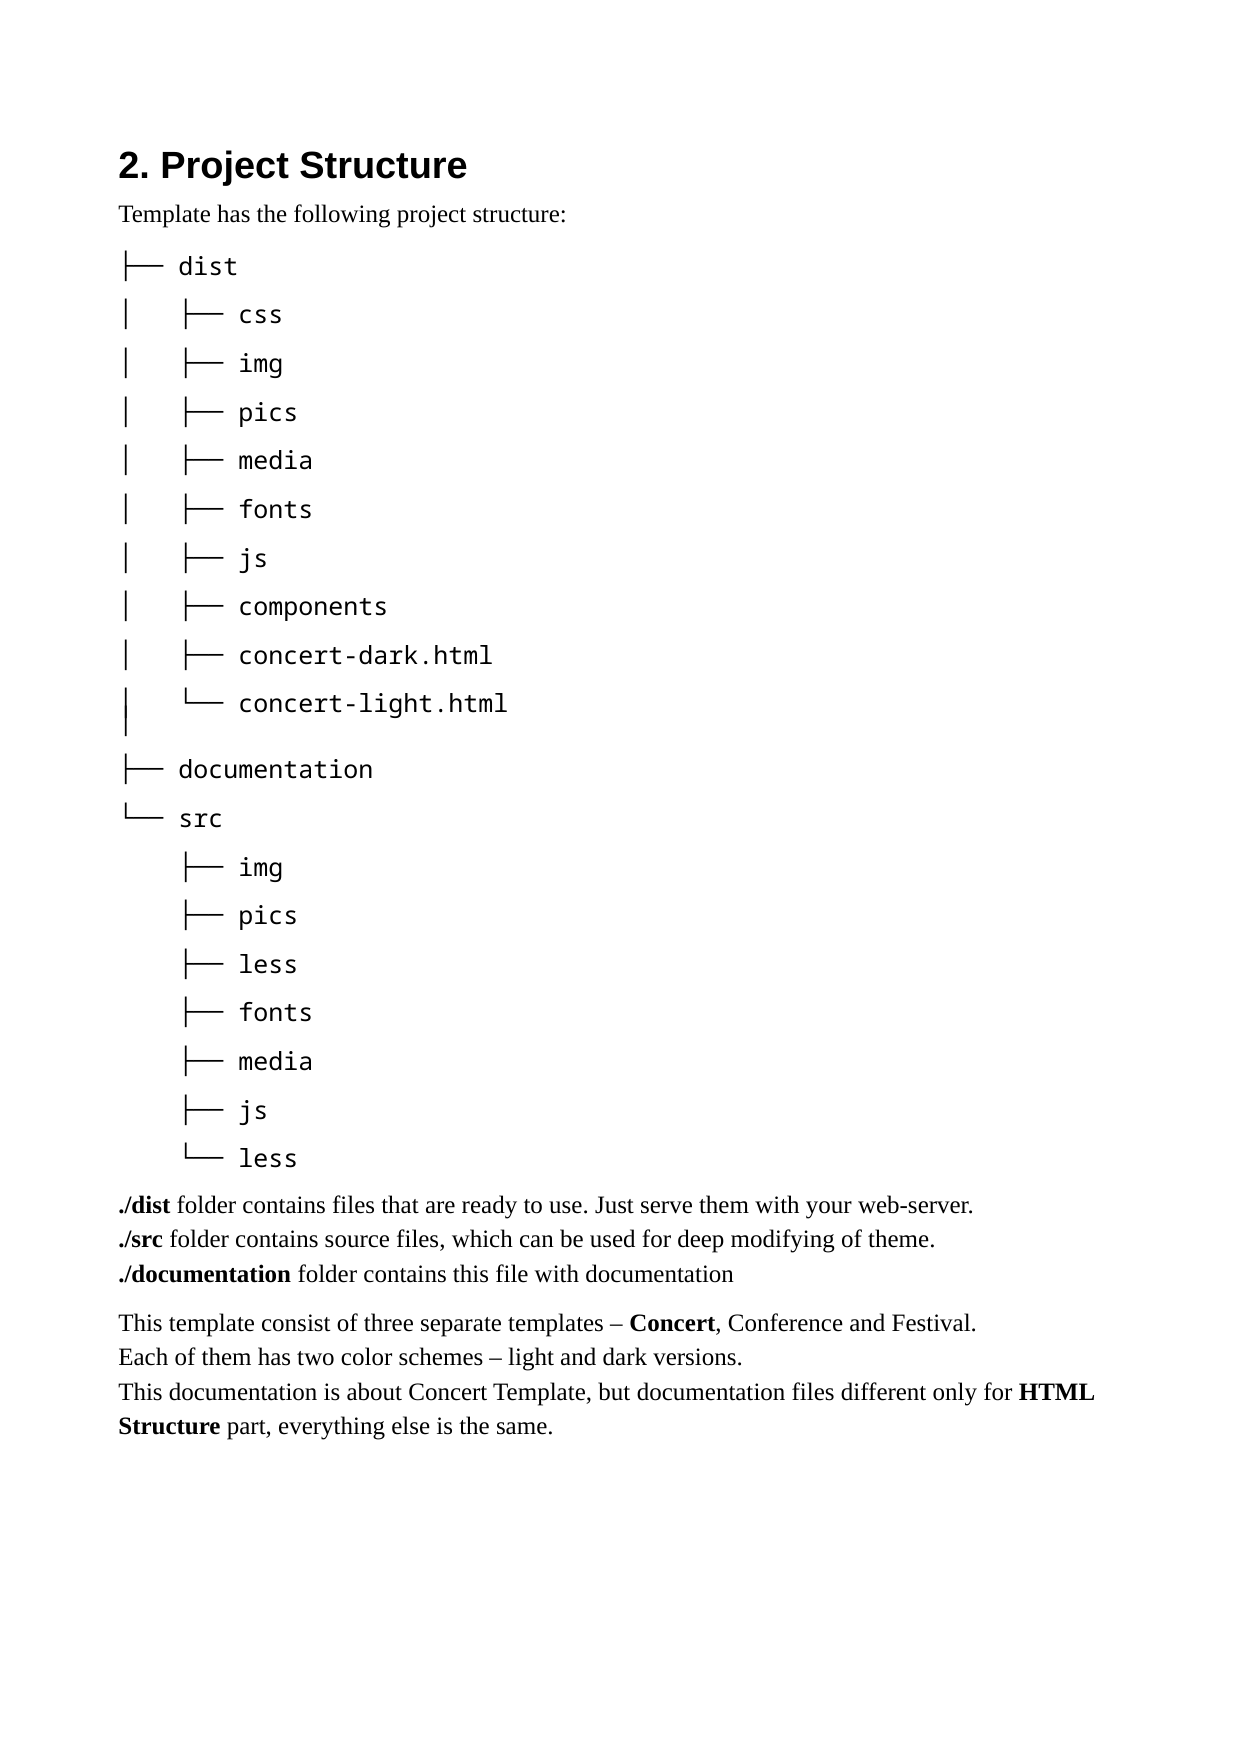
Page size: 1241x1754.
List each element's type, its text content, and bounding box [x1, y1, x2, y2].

text │ ├── concert-dark.html [118, 637, 1122, 672]
text This documentation is about Concert Template, but documentation files different only for HTML Structure part, everything else is the same. [118, 1377, 1122, 1440]
text ├── less [118, 946, 1122, 981]
text ./dist folder contains files that are ready to use. Just serve them with your web-server. ./src folder contains source files, which can be used for deep modifying of theme. ./documentation folder contains this file with documentation [118, 1190, 1122, 1287]
text │ ├── img [118, 346, 1122, 380]
text Each of them has two color schemes – light and dark versions. [118, 1342, 1122, 1371]
text ├── pics [118, 898, 1122, 932]
text ├── img [118, 849, 1122, 883]
text Template has the following project structure: [118, 199, 1122, 228]
text │ ├── css [118, 297, 1122, 331]
text └── src [118, 801, 1122, 834]
text ├── documentation [118, 752, 1122, 786]
text │ ├── js [118, 540, 1122, 574]
text │ ├── pics [118, 394, 1122, 428]
text ├── fonts [118, 995, 1122, 1029]
text ├── dist [118, 248, 1122, 282]
text │ ├── fonts [118, 492, 1122, 526]
text ├── js [118, 1092, 1122, 1126]
text │ ├── media [118, 443, 1122, 477]
text │ └── concert-light.html │ [118, 686, 1122, 737]
text ├── media [118, 1044, 1122, 1078]
text │ ├── components [118, 589, 1122, 623]
subtitle 2. Project Structure [118, 143, 1122, 187]
text └── less [118, 1141, 1122, 1175]
text This template consist of three separate templates – Concert, Conference and Festival. [118, 1308, 1122, 1336]
